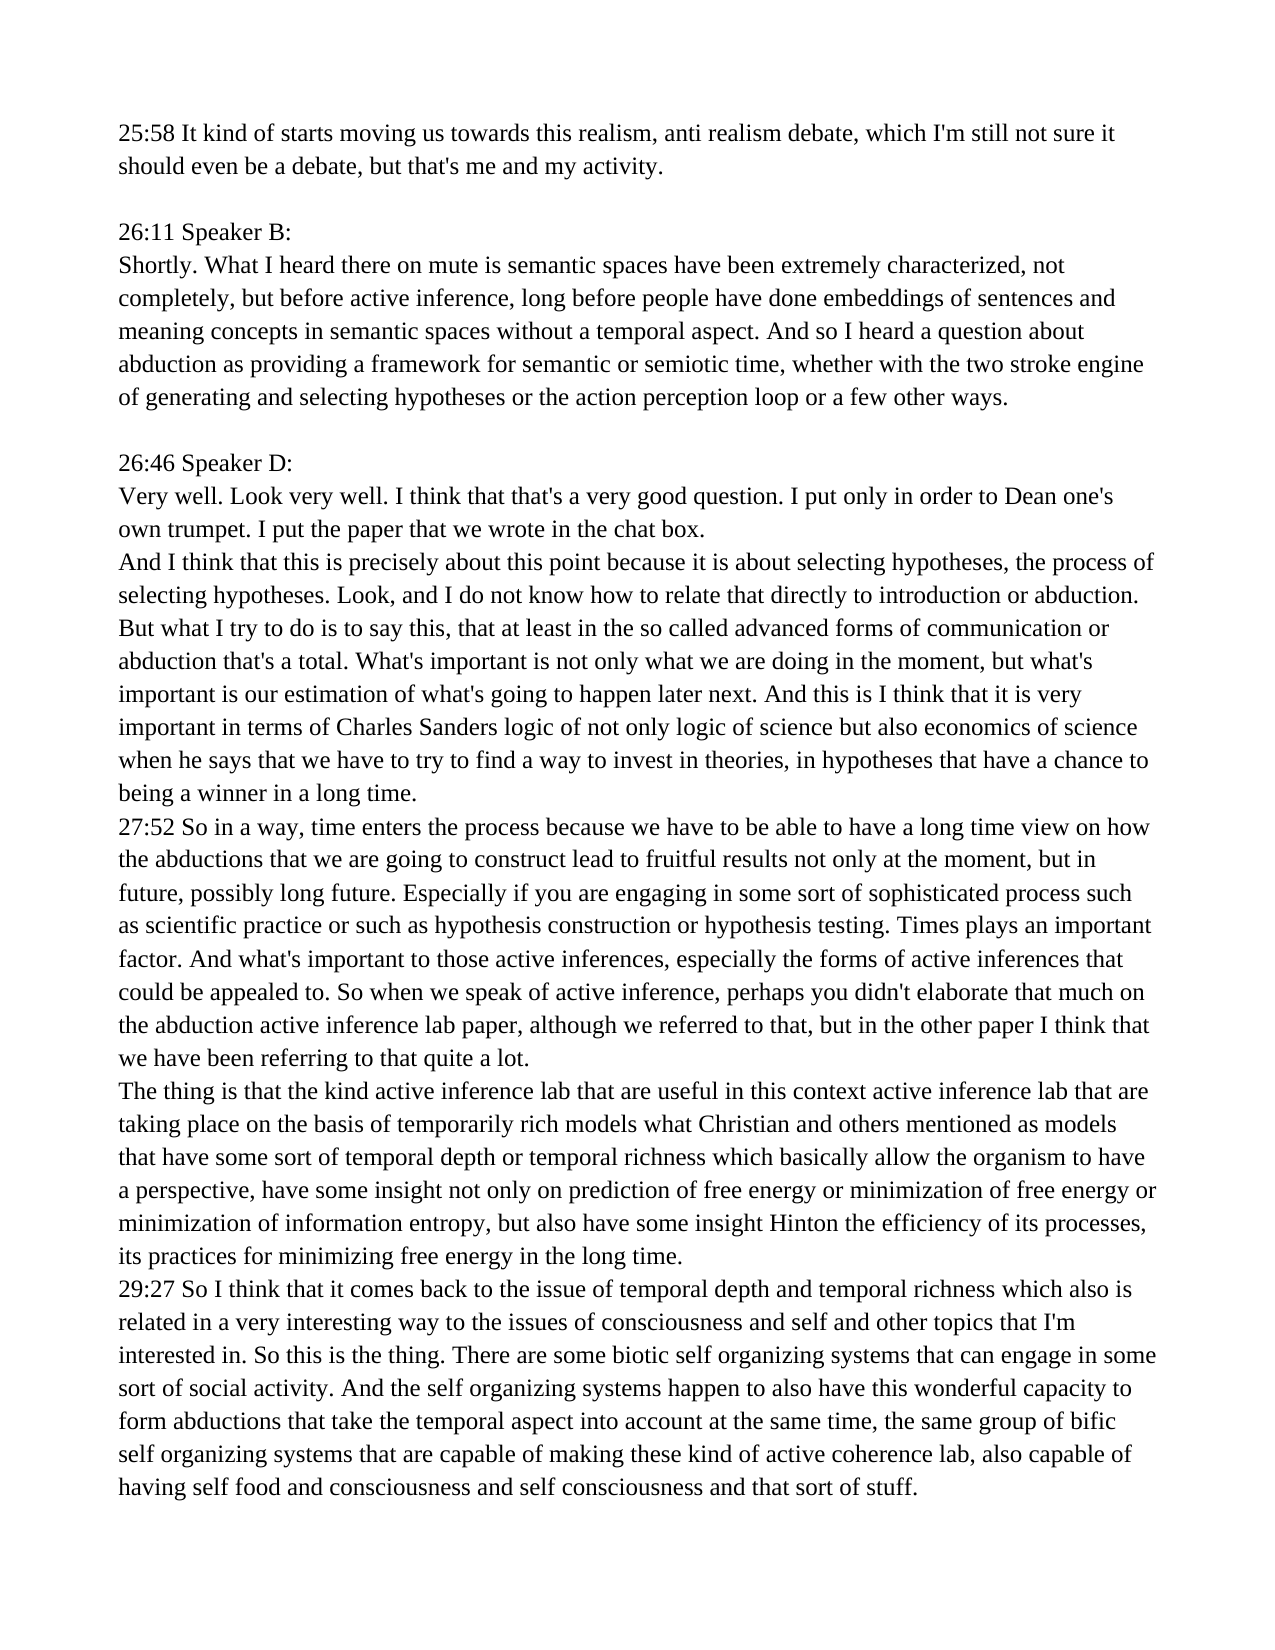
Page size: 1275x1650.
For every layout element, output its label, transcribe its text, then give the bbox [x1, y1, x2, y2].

text And I think that this is precisely about this point because it is about selecting hypotheses, the process of selecting hypotheses. Look, and I do not know how to relate that directly to introduction or abduction. But what I try to do is to say this, that at least in the so called advanced forms of communication or abduction that's a total. What's important is not only what we are doing in the moment, but what's important is our estimation of what's going to happen later next. And this is I think that it is very important in terms of Charles Sanders logic of not only logic of science but also economics of science when he says that we have to try to find a way to invest in theories, in hypotheses that have a chance to being a winner in a long time. [118, 547, 1157, 807]
text 25:58 It kind of starts moving us towards this realism, anti realism debate, which I'm still not sure it should even be a debate, but that's me and my activity. [118, 118, 1157, 180]
text 29:27 So I think that it comes back to the issue of temporal depth and temporal richness which also is related in a very interesting way to the issues of consciousness and self and other topics that I'm interested in. So this is the thing. There are some biotic self organizing systems that can engage in some sort of social activity. And the self organizing systems happen to also have this wonderful capacity to form abductions that take the temporal aspect into account at the same time, the same group of bific self organizing systems that are capable of making these kind of active coherence lab, also capable of having self food and consciousness and self consciousness and that sort of stuff. [118, 1274, 1157, 1501]
text 27:52 So in a way, time enters the process because we have to be able to have a long time view on how the abductions that we are going to construct lead to fruitful results not only at the moment, but in future, possibly long future. Especially if you are engaging in some sort of sophisticated process such as scientific practice or such as hypothesis construction or hypothesis testing. Times plays an important factor. And what's important to those active inferences, especially the forms of active inferences that could be appealed to. So when we speak of active inference, perhaps you didn't elaborate that much on the abduction active inference lab paper, although we referred to that, but in the other paper I think that we have been referring to that quite a lot. [118, 812, 1157, 1071]
text The thing is that the kind active inference lab that are useful in this context active inference lab that are taking place on the basis of temporarily rich models what Christian and others mentioned as models that have some sort of temporal depth or temporal richness which basically allow the organism to have a perspective, have some insight not only on prediction of free energy or minimization of free energy or minimization of information entropy, but also have some insight Hinton the efficiency of its processes, its practices for minimizing free energy in the long time. [118, 1076, 1157, 1269]
text 26:46 Speaker D: [118, 448, 1157, 477]
text Shortly. What I heard there on mute is semantic spaces have been extremely characterized, not completely, but before active inference, long before people have done embeddings of sentences and meaning concepts in semantic spaces without a temporal aspect. And so I heard a question about abduction as providing a framework for semantic or semiotic time, whether with the two stroke engine of generating and selecting hypotheses or the action perception loop or a few other ways. [118, 250, 1157, 411]
text 26:11 Speaker B: [118, 217, 1157, 246]
text Very well. Look very well. I think that that's a very good question. I put only in order to Dean one's own trumpet. I put the paper that we wrote in the chat box. [118, 481, 1157, 543]
